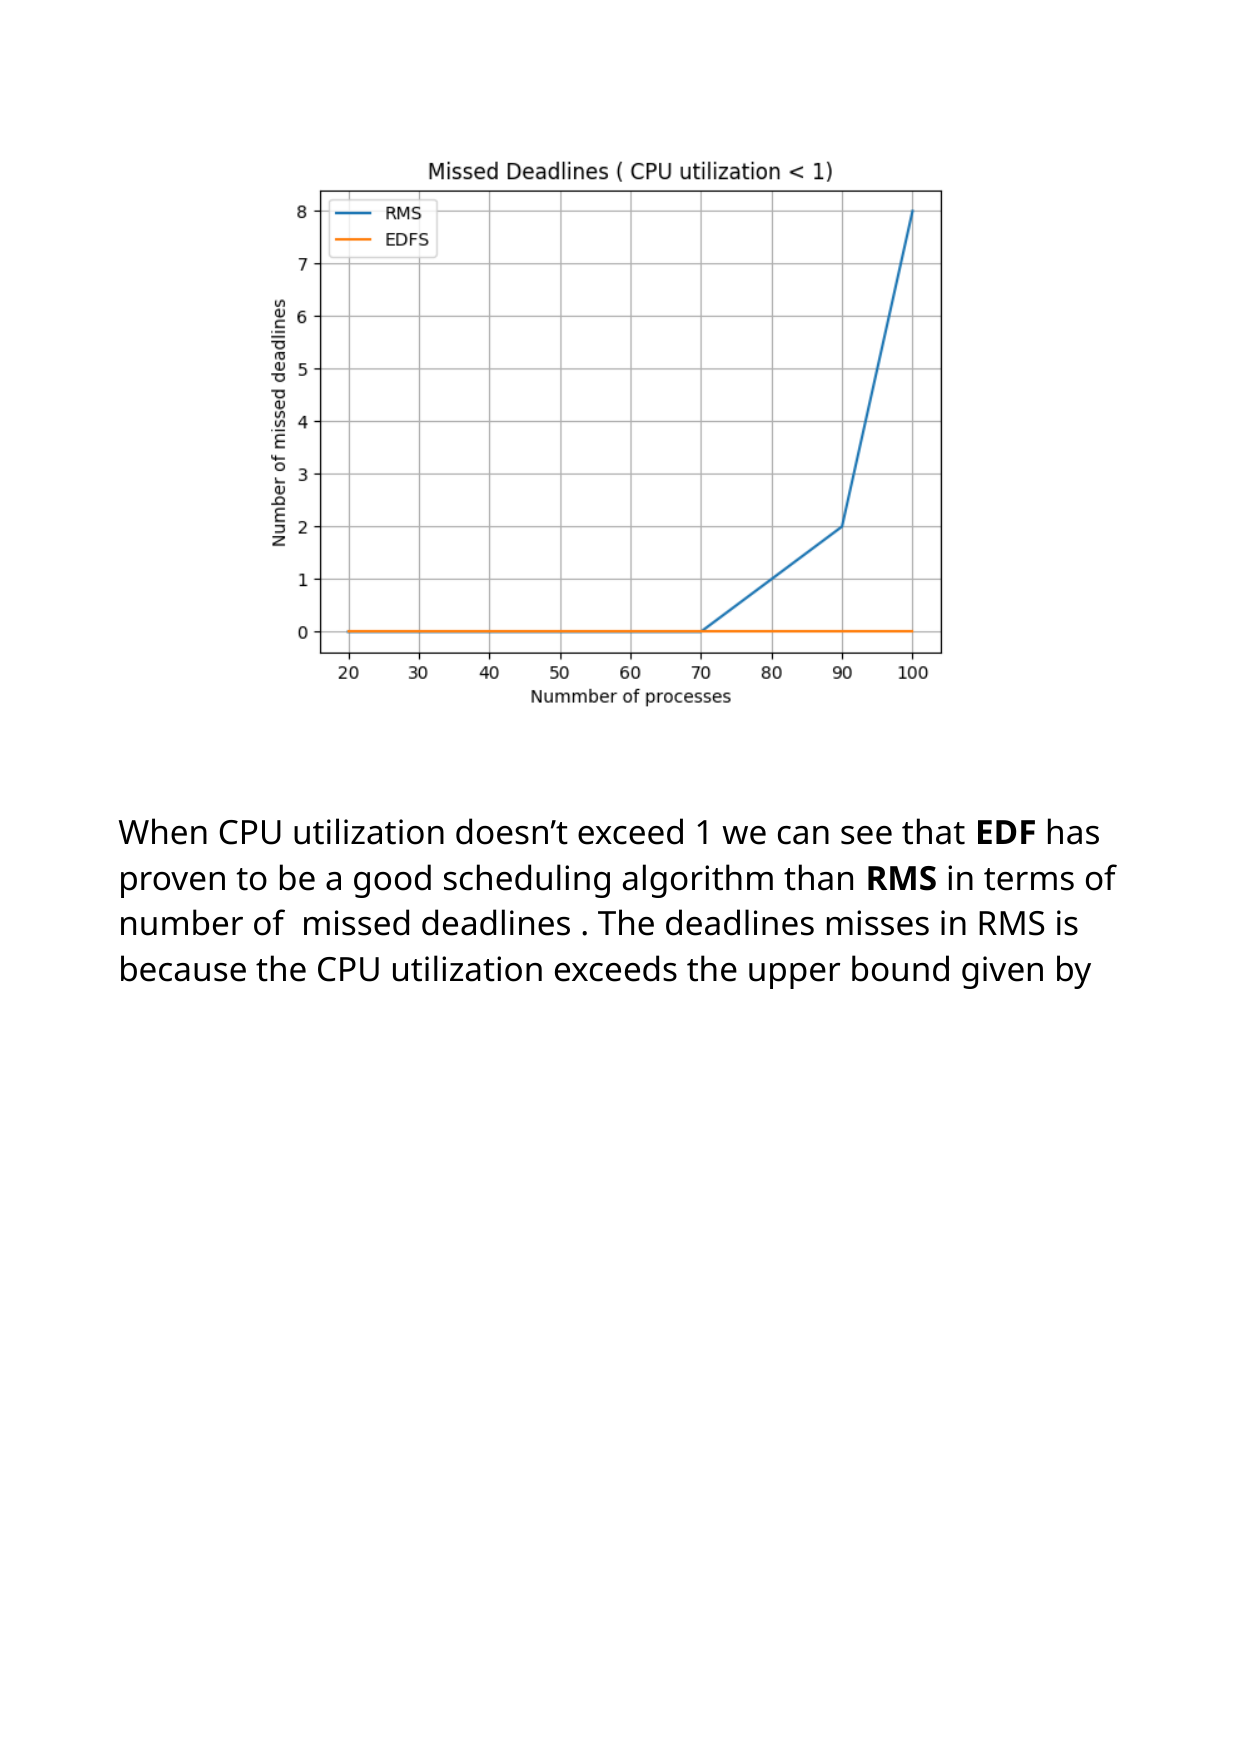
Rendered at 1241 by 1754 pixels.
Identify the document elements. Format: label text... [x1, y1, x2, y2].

picture [220, 118, 1021, 719]
text When CPU utilization doesn’t exceed 1 we can see that EDF has proven to be a good scheduling algorithm than RMS in terms of number of missed deadlines . The deadlines misses in RMS is because the CPU utilization exceeds the upper bound given by [118, 809, 1122, 991]
